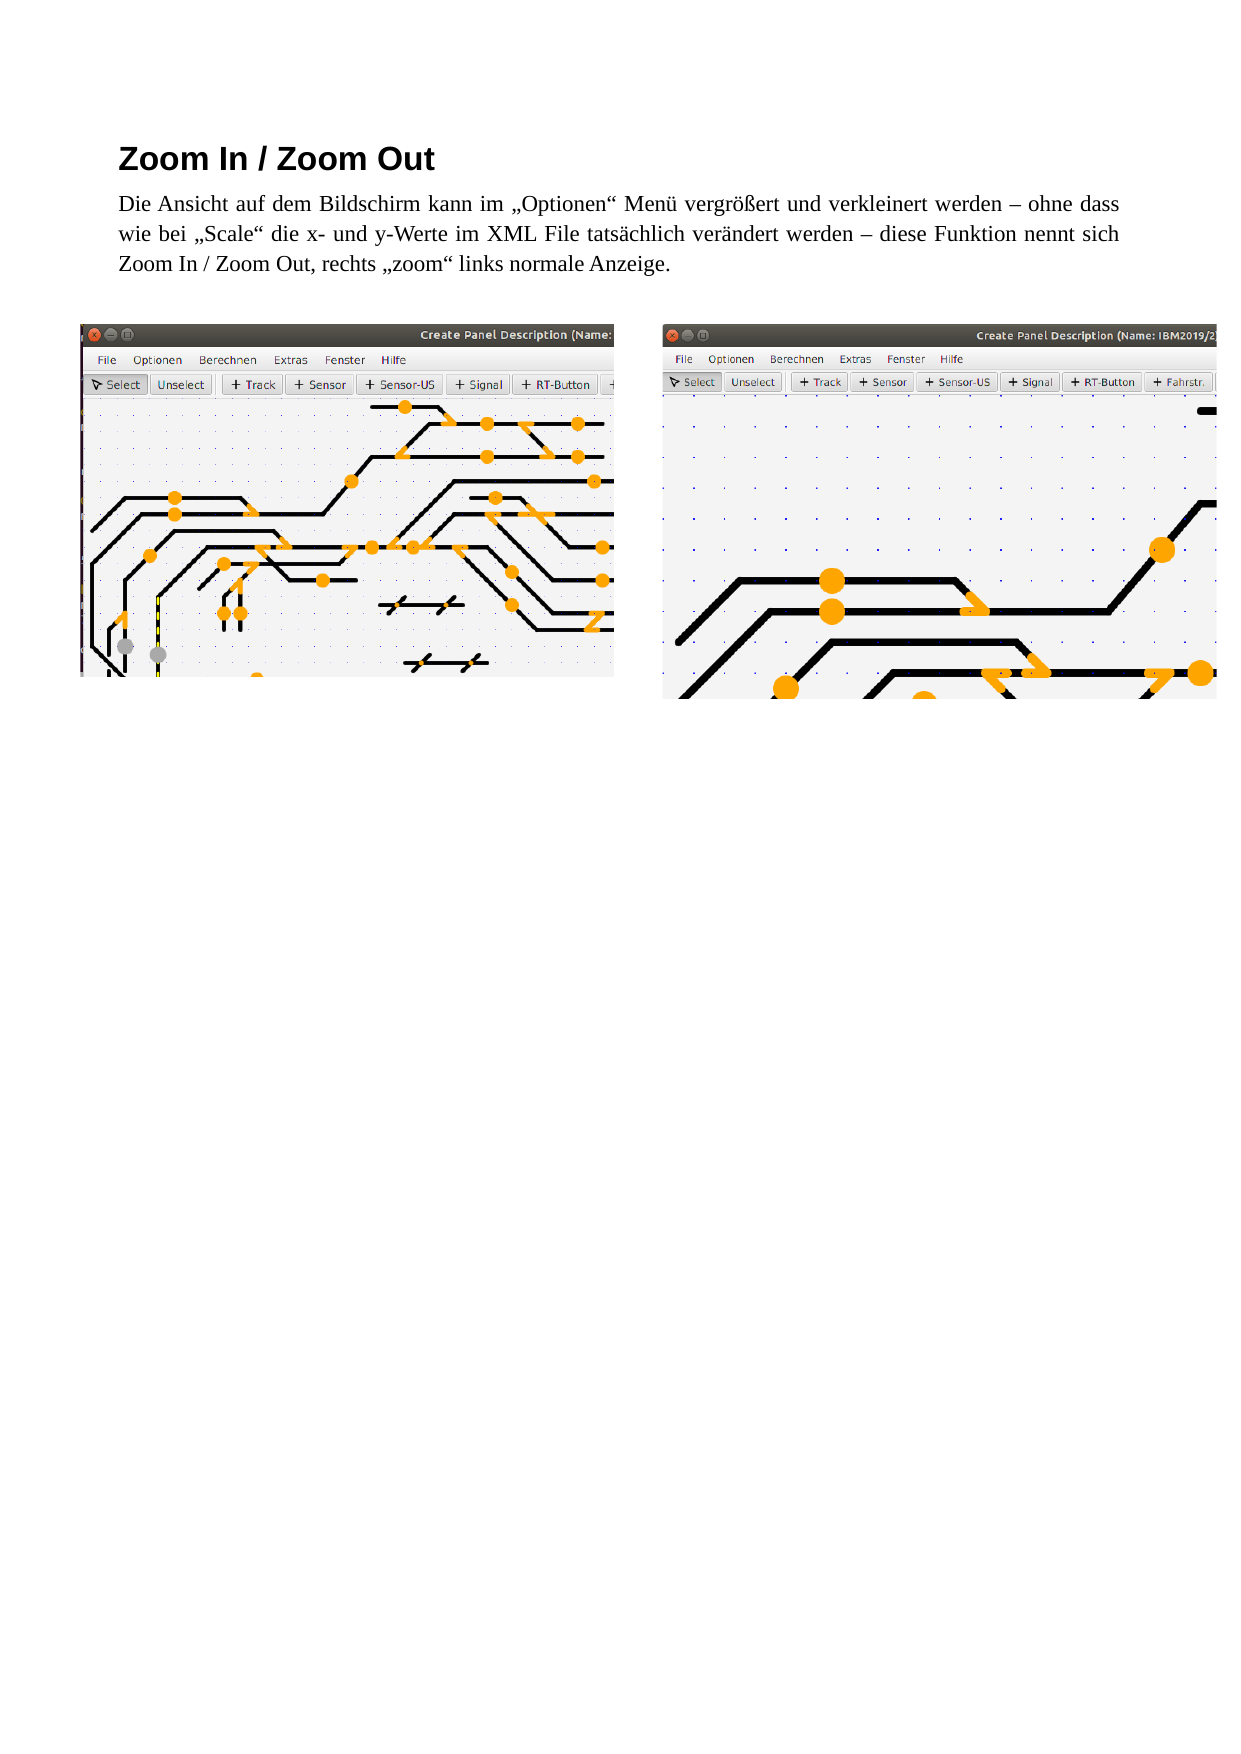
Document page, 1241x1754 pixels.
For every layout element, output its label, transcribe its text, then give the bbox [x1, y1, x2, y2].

picture [80, 324, 614, 677]
picture [662, 324, 1217, 699]
text Die Ansicht auf dem Bildschirm kann im „Optionen“ Menü vergrößert und verkleinert werden – ohne dass wie bei „Scale“ die x- und y-Werte im XML File tatsächlich verändert werden – diese Funktion nennt sich Zoom In / Zoom Out, rechts „zoom“ links normale Anzeige. [118, 190, 1122, 277]
subtitle Zoom In / Zoom Out [118, 139, 1122, 178]
